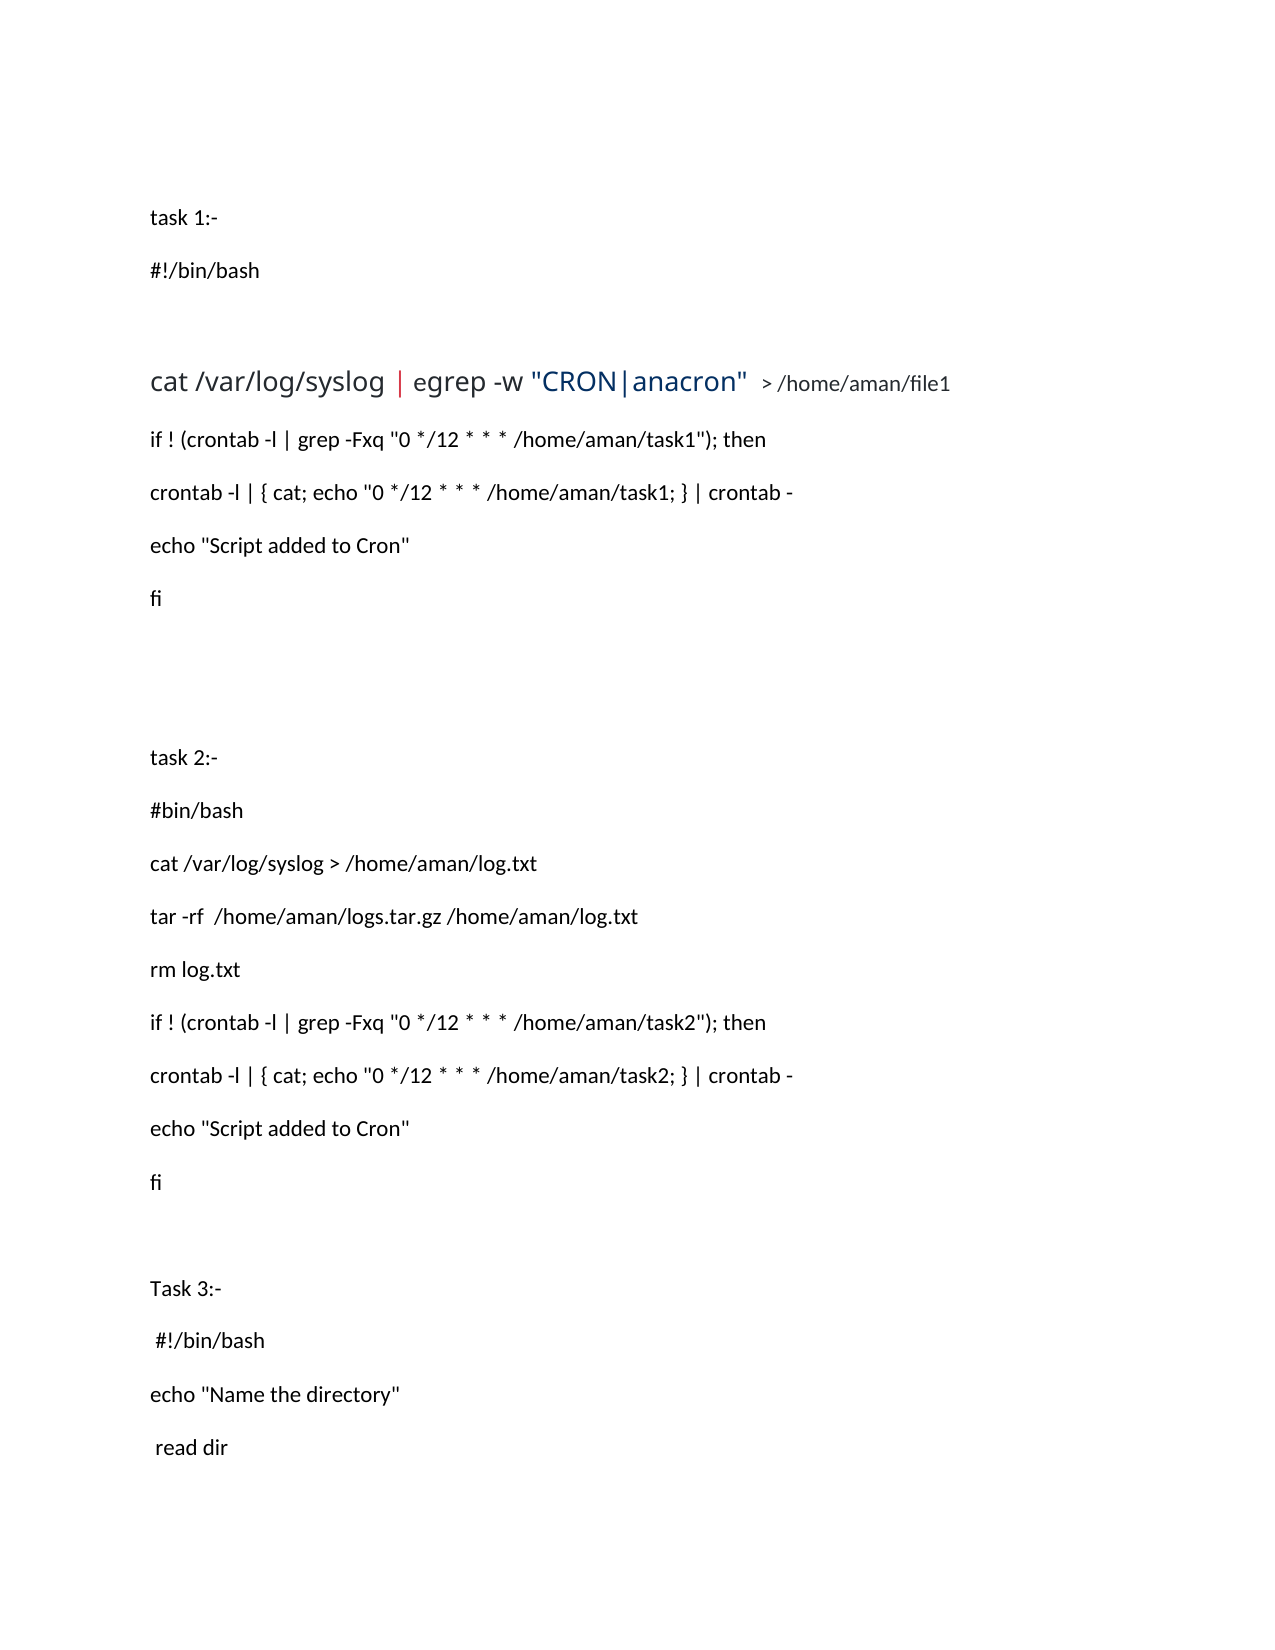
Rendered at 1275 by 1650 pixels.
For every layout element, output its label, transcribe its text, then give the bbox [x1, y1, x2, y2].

text fi [150, 1168, 1125, 1196]
text fi [150, 584, 1125, 612]
text cat /var/log/syslog | egrep -w "CRON|anacron" > /home/aman/file1 [150, 362, 1125, 399]
text #!/bin/bash [150, 256, 1125, 284]
text echo "Script added to Cron" [150, 1114, 1125, 1143]
text echo "Script added to Cron" [150, 531, 1125, 559]
text task 1:- [150, 203, 1125, 231]
text read dir [150, 1433, 1125, 1461]
text Task 3:- [150, 1274, 1125, 1302]
text crontab -l | { cat; echo "0 */12 * * * /home/aman/task1; } | crontab - [150, 478, 1125, 506]
text crontab -l | { cat; echo "0 */12 * * * /home/aman/task2; } | crontab - [150, 1062, 1125, 1089]
text cat /var/log/syslog > /home/aman/log.txt [150, 849, 1125, 877]
text #!/bin/bash [150, 1327, 1125, 1355]
text #bin/bash [150, 796, 1125, 824]
text echo "Name the directory" [150, 1380, 1125, 1408]
text task 2:- [150, 743, 1125, 771]
text if ! (crontab -l | grep -Fxq "0 */12 * * * /home/aman/task1"); then [150, 425, 1125, 453]
text tar -rf /home/aman/logs.tar.gz /home/aman/log.txt [150, 902, 1125, 931]
text if ! (crontab -l | grep -Fxq "0 */12 * * * /home/aman/task2"); then [150, 1008, 1125, 1037]
text rm log.txt [150, 956, 1125, 983]
